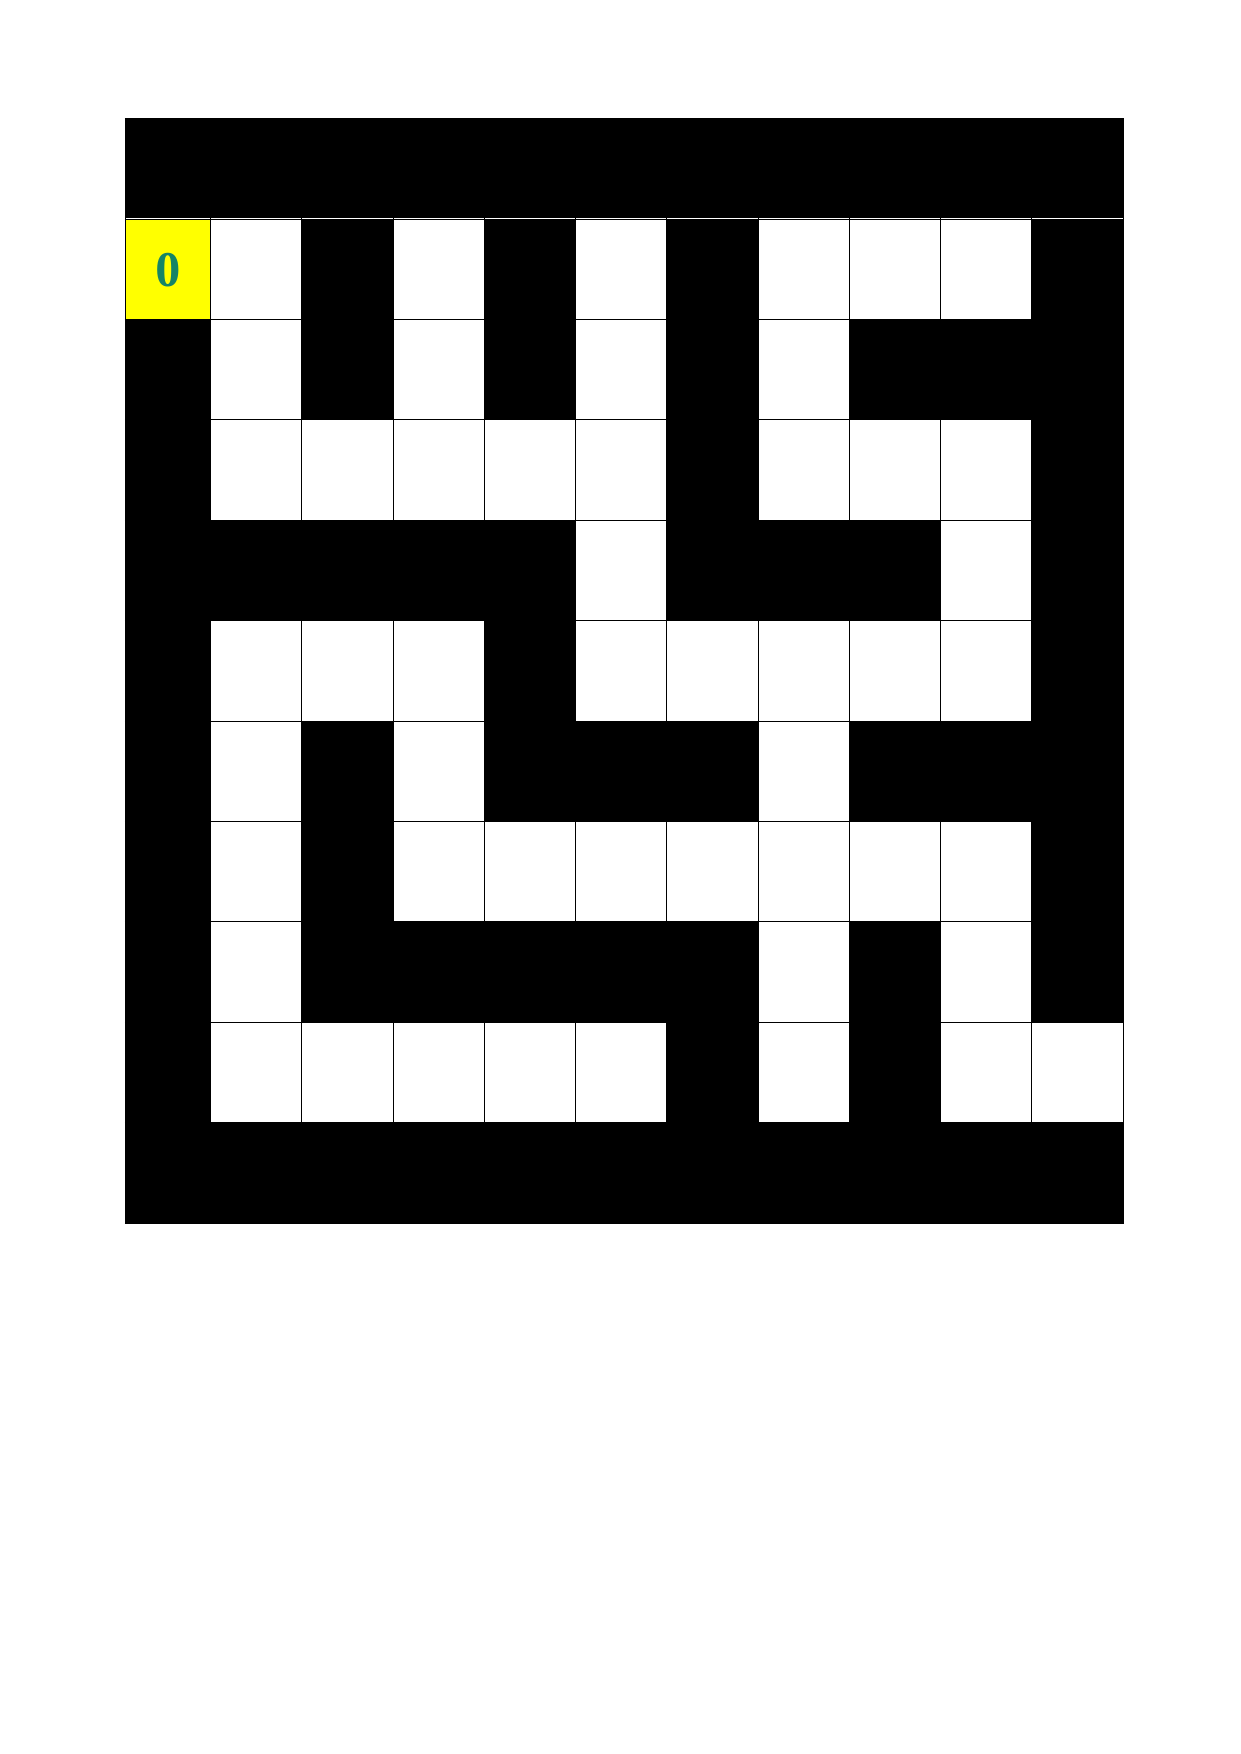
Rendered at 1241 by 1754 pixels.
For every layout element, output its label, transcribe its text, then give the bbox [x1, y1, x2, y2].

table_cell [126, 1123, 210, 1223]
table_cell [850, 320, 940, 419]
table_cell [126, 1023, 210, 1122]
table_header [394, 119, 484, 218]
table_cell [1032, 1123, 1123, 1223]
table_cell [394, 1023, 484, 1122]
table_cell [759, 922, 849, 1022]
table_cell [667, 1023, 758, 1122]
table_header [667, 119, 758, 218]
table_cell [576, 320, 666, 419]
table_cell [850, 922, 940, 1022]
table_cell [211, 822, 301, 921]
table_cell [394, 621, 484, 721]
table_cell [759, 822, 849, 921]
table_cell [302, 922, 393, 1022]
table_cell [1032, 922, 1123, 1022]
table_cell [850, 420, 940, 520]
table_cell [667, 521, 758, 620]
table_header [302, 119, 393, 218]
table_header [211, 119, 301, 218]
table_header [126, 119, 210, 218]
table_cell [302, 1123, 393, 1223]
table_cell [941, 621, 1031, 721]
table_cell [576, 722, 666, 821]
table_cell [941, 922, 1031, 1022]
table_cell [126, 521, 210, 620]
table_cell [394, 722, 484, 821]
table_cell [1032, 420, 1123, 520]
table_cell [126, 420, 210, 520]
table_header [1032, 119, 1123, 218]
table_cell [667, 320, 758, 419]
table_cell [1032, 521, 1123, 620]
table_cell [941, 1123, 1031, 1223]
table_cell [576, 922, 666, 1022]
table_cell [302, 521, 393, 620]
table_cell [850, 1123, 940, 1223]
table_cell [485, 722, 575, 821]
table_cell [394, 521, 484, 620]
table_cell [576, 621, 666, 721]
table_cell [1032, 621, 1123, 721]
table_cell [759, 220, 849, 319]
table_cell [941, 1023, 1031, 1122]
table_cell [850, 722, 940, 821]
table_cell [850, 521, 940, 620]
table_cell [394, 822, 484, 921]
table_cell [211, 420, 301, 520]
table_cell [1032, 822, 1123, 921]
table_cell [576, 220, 666, 319]
table_cell [759, 1023, 849, 1122]
table_cell [485, 822, 575, 921]
table_cell [667, 621, 758, 721]
table_cell [850, 621, 940, 721]
table_cell [211, 1123, 301, 1223]
table_cell [941, 220, 1031, 319]
table_cell [211, 621, 301, 721]
table_cell [850, 220, 940, 319]
table_cell [211, 722, 301, 821]
table_cell [850, 1023, 940, 1122]
table_cell [485, 521, 575, 620]
table_cell [759, 621, 849, 721]
table_cell [485, 621, 575, 721]
table_cell [126, 722, 210, 821]
table_cell [850, 822, 940, 921]
table_cell [1032, 722, 1123, 821]
table_header [759, 119, 849, 218]
table_cell [211, 1023, 301, 1122]
table_cell [126, 822, 210, 921]
table_cell [126, 621, 210, 721]
table_cell [126, 320, 210, 419]
table_header [576, 119, 666, 218]
table_cell [576, 1023, 666, 1122]
table_cell [1032, 1023, 1123, 1122]
table_header [485, 119, 575, 218]
table_cell [667, 1123, 758, 1223]
table_cell [211, 521, 301, 620]
table_cell [941, 320, 1031, 419]
table_cell [211, 220, 301, 319]
table_header [941, 119, 1031, 218]
table_cell [302, 722, 393, 821]
table_cell [576, 822, 666, 921]
table_cell [576, 1123, 666, 1223]
table_cell [126, 922, 210, 1022]
table_cell [667, 220, 758, 319]
table_cell [302, 822, 393, 921]
table_cell [759, 420, 849, 520]
table_cell [1032, 320, 1123, 419]
table_cell [667, 922, 758, 1022]
table_cell [394, 1123, 484, 1223]
table_cell [941, 822, 1031, 921]
table_cell 0 [126, 220, 210, 319]
table_cell [667, 420, 758, 520]
table_cell [394, 420, 484, 520]
table_cell [485, 320, 575, 419]
table_cell [667, 722, 758, 821]
table_cell [302, 220, 393, 319]
table_cell [576, 420, 666, 520]
table_cell [485, 1123, 575, 1223]
table_cell [941, 722, 1031, 821]
table_cell [941, 420, 1031, 520]
table_cell [394, 922, 484, 1022]
table_cell [211, 922, 301, 1022]
table_cell [394, 320, 484, 419]
table_cell [302, 621, 393, 721]
table_cell [667, 822, 758, 921]
table_cell [759, 521, 849, 620]
table_cell [485, 922, 575, 1022]
table_cell [211, 320, 301, 419]
table_cell [941, 521, 1031, 620]
table_cell [759, 722, 849, 821]
table_cell [576, 521, 666, 620]
table_cell [485, 1023, 575, 1122]
table_cell [759, 1123, 849, 1223]
table_cell [302, 320, 393, 419]
table_cell [485, 220, 575, 319]
table_cell [485, 420, 575, 520]
table_cell [1032, 220, 1123, 319]
table_cell [394, 220, 484, 319]
table_header [850, 119, 940, 218]
table_cell [759, 320, 849, 419]
table_cell [302, 1023, 393, 1122]
table_cell [302, 420, 393, 520]
